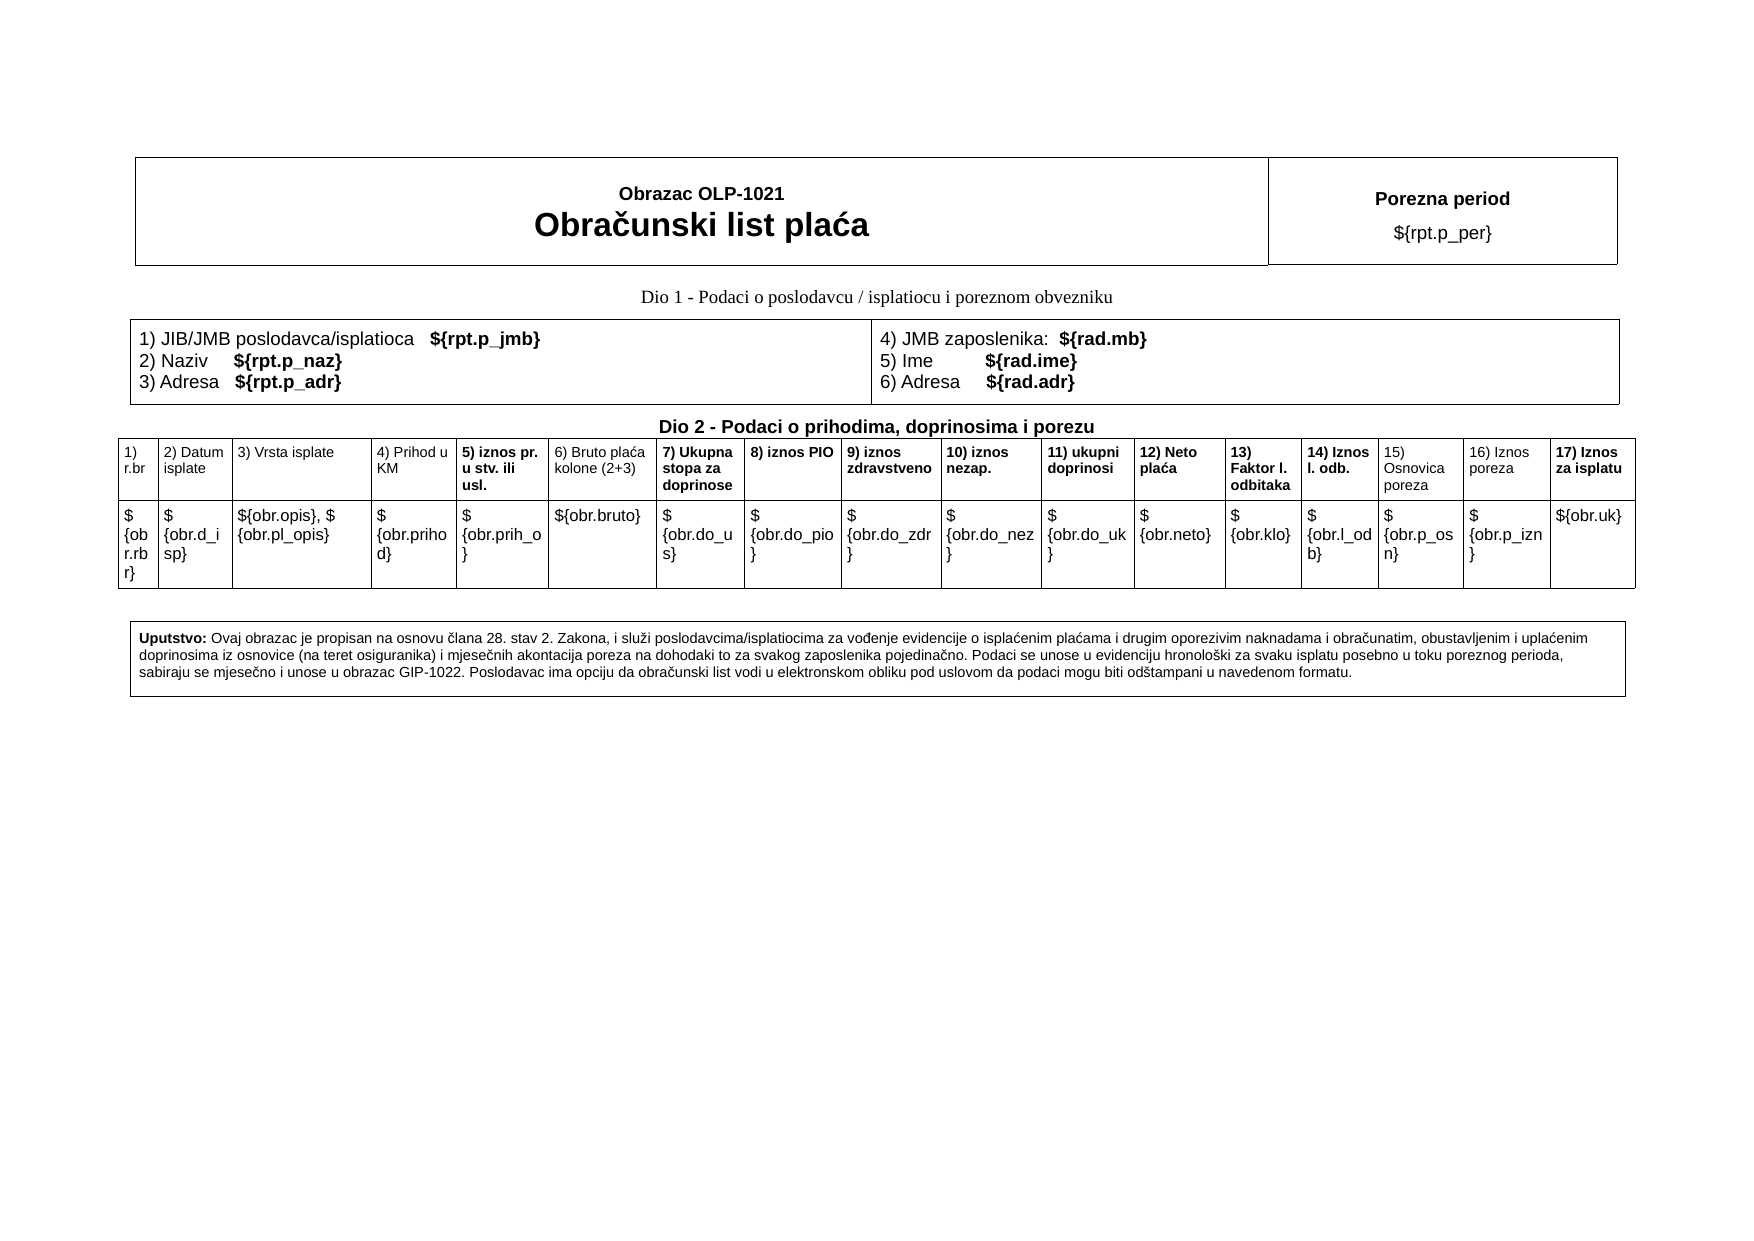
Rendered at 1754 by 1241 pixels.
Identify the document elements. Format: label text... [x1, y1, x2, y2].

table_cell ${obr.l_odb} [1302, 501, 1378, 588]
table_header 12) Neto plaća [1135, 439, 1225, 499]
text Dio 1 - Podaci o poslodavcu / isplatiocu i poreznom obvezniku [118, 286, 1636, 307]
table_cell ${obr.do_uk} [1042, 501, 1134, 588]
text @text:section [#list rpt.radnik as rad] @/text:section [/#list] [118, 118, 1636, 147]
table_header 6) Bruto plaća kolone (2+3) [549, 439, 656, 499]
table_header 15) Osnovica poreza [1379, 439, 1463, 499]
table_header 8) iznos PIO [745, 439, 841, 499]
table_cell ${obr.opis}, ${obr.pl_opis} [233, 501, 371, 588]
table_cell ${obr.do_pio} [745, 501, 841, 588]
table_header 11) ukupni doprinosi [1042, 439, 1134, 499]
text Dio 2 - Podaci o prihodima, doprinosima i porezu [118, 336, 1636, 438]
table_cell ${obr.bruto} [549, 501, 656, 588]
text Uputstvo: Ovaj obrazac je propisan na osnovu člana 28. stav 2. Zakona, i služi poslodavcima/isplatiocima za vođenje evidencije o isplaćenim plaćama i drugim oporezivim naknadama i obračunatim, obustavljenim i uplaćenim doprinosima iz osnovice (na teret osiguranika) i mjesečnih akontacija poreza na dohodaki to za svakog zaposlenika pojedinačno. Podaci se unose u evidenciju hronološki za svaku isplatu posebno u toku poreznog perioda, sabiraju se mjesečno i unose u obrazac GIP-1022. Poslodavac ima opciju da obračunski list vodi u elektronskom obliku pod uslovom da podaci mogu biti odštampani u navedenom formatu. [139, 630, 1617, 681]
table_cell ${obr.do_nez} [942, 501, 1041, 588]
table_header 7) Ukupna stopa za doprinose [657, 439, 744, 499]
table_cell ${obr.p_osn} [1379, 501, 1463, 588]
table_cell ${obr.do_zdr} [842, 501, 941, 588]
table_header 3) Vrsta isplate [233, 439, 371, 499]
table_header 5) iznos pr. u stv. ili usl. [457, 439, 548, 499]
table_cell ${obr.do_us} [657, 501, 744, 588]
text 4) JMB zaposlenika: ${rad.mb} 5) Ime ${rad.ime} 6) Adresa ${rad.adr} [880, 328, 1610, 393]
table_cell @table:table-row [#list rad.obracun as obr] @/table:table-row [/#list] ${obr.rbr} [119, 501, 158, 588]
text Porezna period [1277, 166, 1608, 209]
table_header 1) r.br [119, 439, 158, 499]
table_cell ${obr.prih_o} [457, 501, 548, 588]
table_header 13) Faktor l. odbitaka [1226, 439, 1301, 499]
table_header 10) iznos nezap. [942, 439, 1041, 499]
table_header 9) iznos zdravstveno [842, 439, 941, 499]
text 1) JIB/JMB poslodavca/isplatioca ${rpt.p_jmb} 2) Naziv ${rpt.p_naz} 3) Adresa ${rpt.p_adr} [139, 328, 862, 393]
table_header 17) Iznos za isplatu [1551, 439, 1635, 499]
table_cell ${obr.klo} [1226, 501, 1301, 588]
text Obrazac OLP-1021 Obračunski list plaća [144, 166, 1259, 243]
table_header 14) Iznos l. odb. [1302, 439, 1378, 499]
table_cell ${obr.uk} [1551, 501, 1635, 588]
table_cell ${obr.d_isp} [159, 501, 232, 588]
table_cell ${obr.p_izn} [1464, 501, 1550, 588]
table_cell ${obr.neto} [1135, 501, 1225, 588]
table_header 2) Datum isplate [159, 439, 232, 499]
table_header 16) Iznos poreza [1464, 439, 1550, 499]
table_cell ${obr.prihod} [372, 501, 456, 588]
text ${rpt.p_per} [1277, 222, 1608, 243]
table_header 4) Prihod u KM [372, 439, 456, 499]
